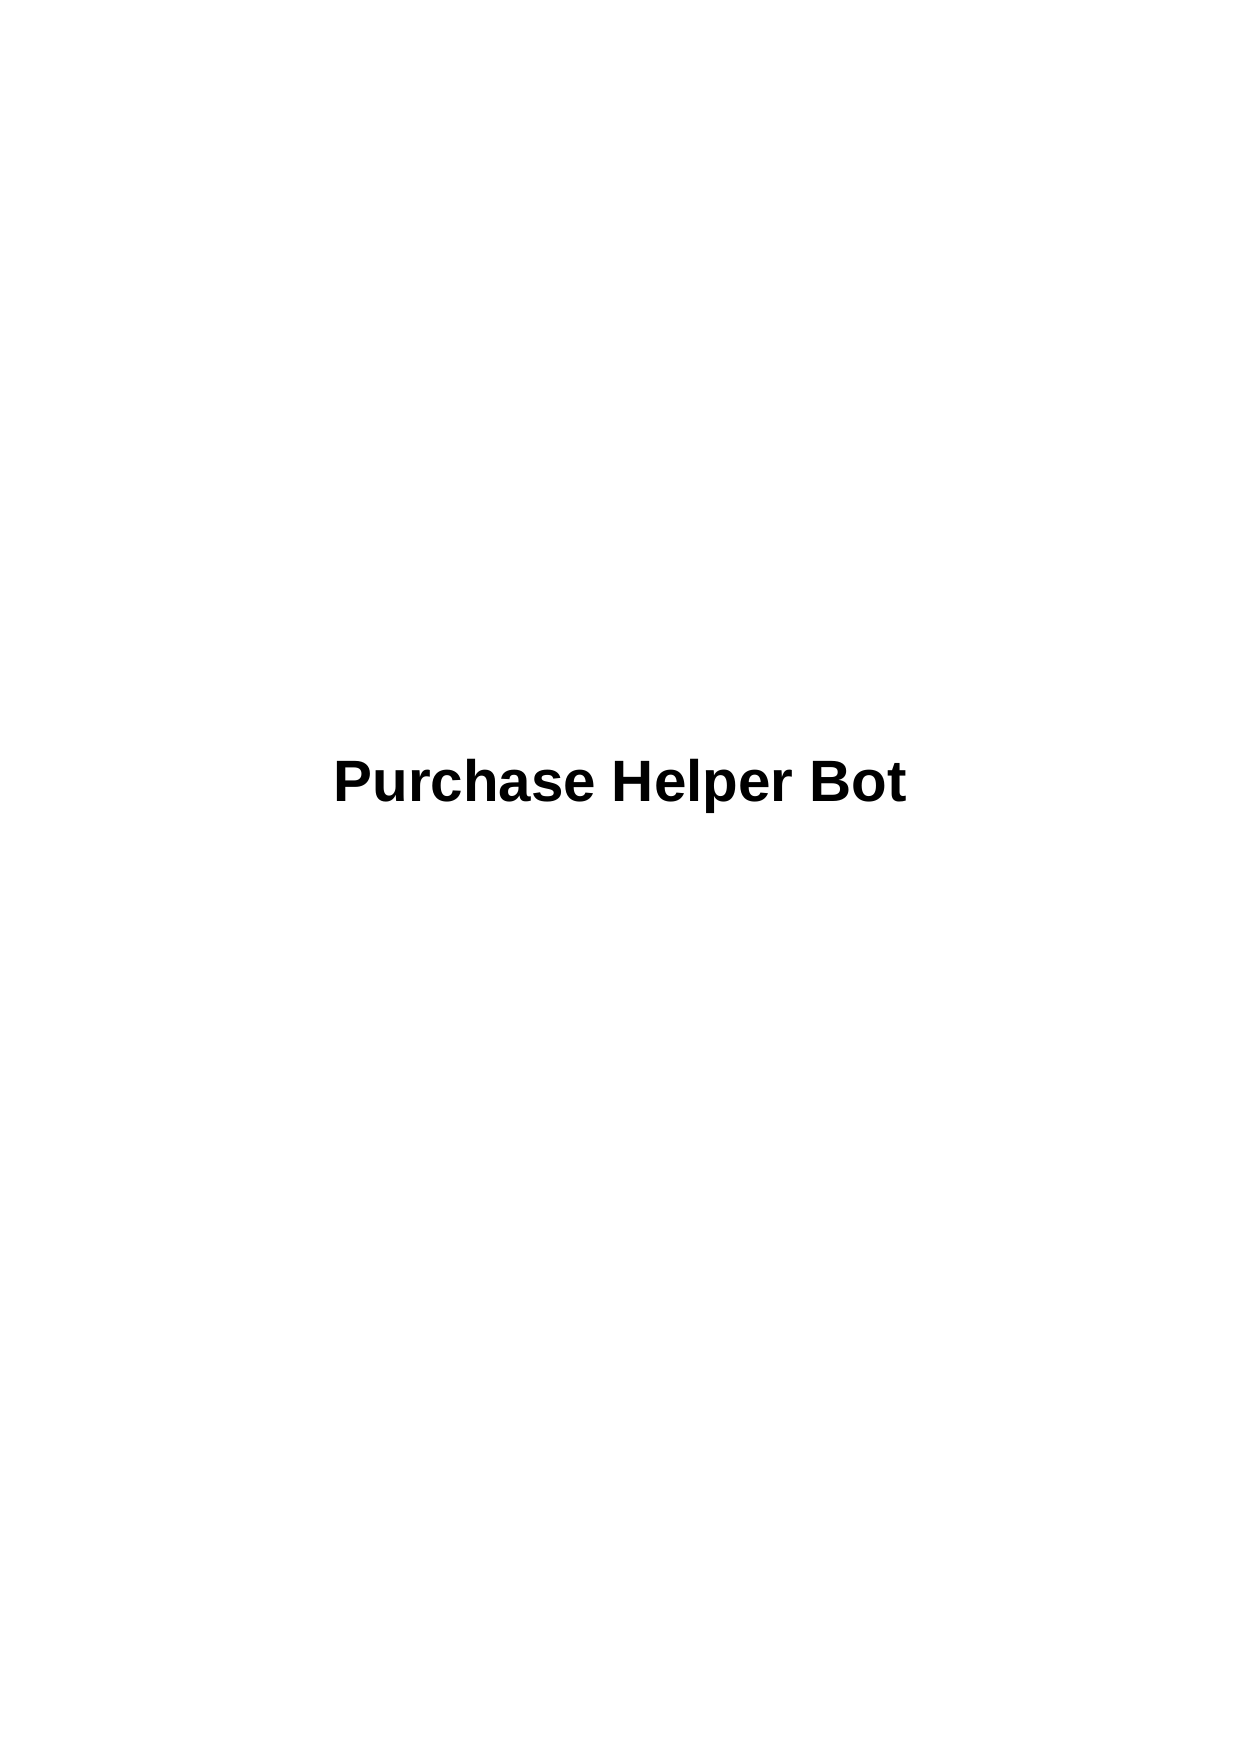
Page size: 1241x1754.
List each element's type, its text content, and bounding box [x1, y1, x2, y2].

title Purchase Helper Bot [118, 747, 1122, 814]
